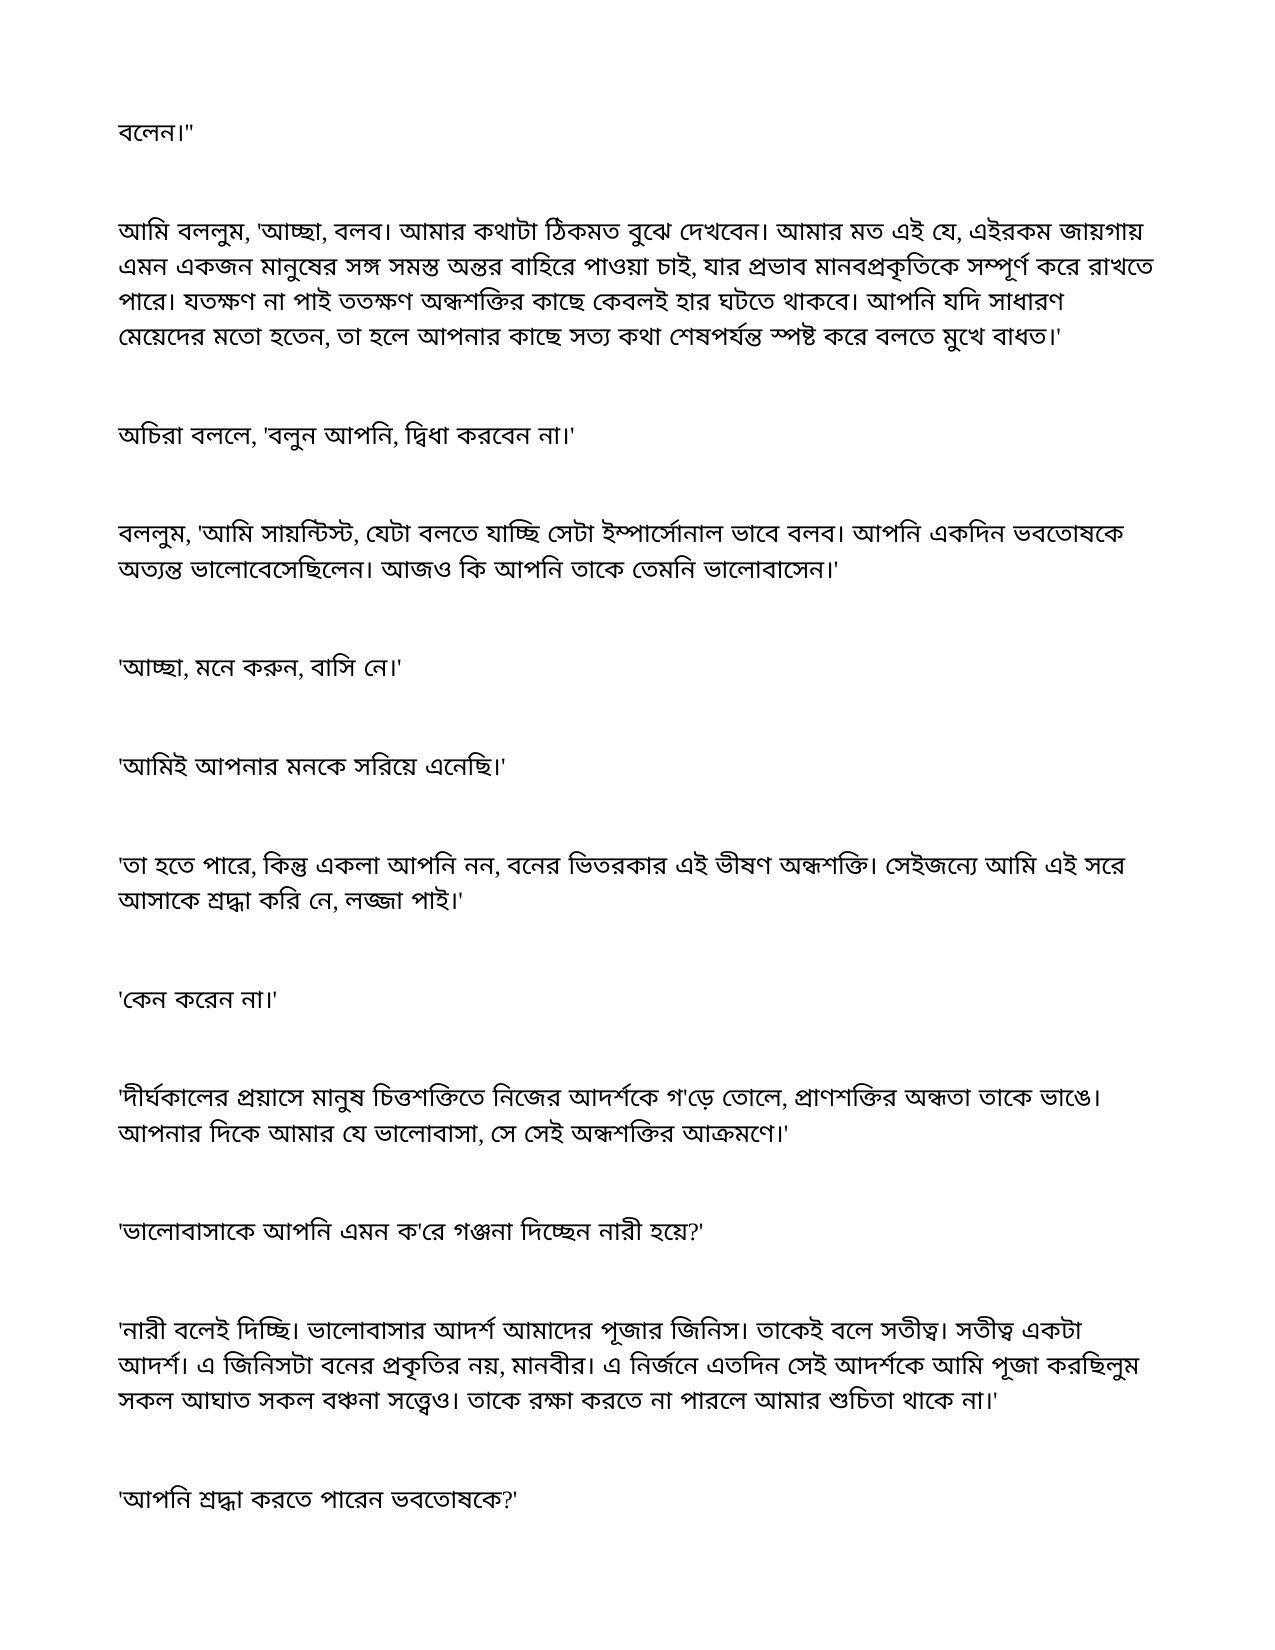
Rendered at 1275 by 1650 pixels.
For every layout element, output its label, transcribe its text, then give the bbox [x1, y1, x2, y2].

text 'নারী বলেই দিচ্ছি। ভালোবাসার আদর্শ আমাদের পূজার জিনিস। তাকেই বলে সতীত্ব। সতীত্ব একটা আদর্শ। এ জিনিসটা বনের প্রকৃতির নয়, মানবীর। এ নির্জনে এতদিন সেই আদর্শকে আমি পূজা করছিলুম সকল আঘাত সকল বঞ্চনা সত্ত্বেও। তাকে রক্ষা করতে না পারলে আমার শুচিতা থাকে না।' [118, 1316, 1157, 1416]
text 'তা হতে পারে, কিন্তু একলা আপনি নন, বনের ভিতরকার এই ভীষণ অন্ধশক্তি। সেইজন্যে আমি এই সরে আসাকে শ্রদ্ধা করি নে, লজ্জা পাই।' [118, 851, 1157, 915]
text অচিরা বললে, 'বলুন আপনি, দ্বিধা করবেন না।' [118, 421, 1157, 450]
text 'দীর্ঘকালের প্রয়াসে মানুষ চিত্তশক্তিতে নিজের আদর্শকে গ'ড়ে তোলে, প্রাণশক্তির অন্ধতা তাকে ভাঙে। আপনার দিকে আমার যে ভালোবাসা, সে সেই অন্ধশক্তির আক্রমণে।' [118, 1083, 1157, 1148]
text 'ভালোবাসাকে আপনি এমন ক'রে গঞ্জনা দিচ্ছেন নারী হয়ে?' [118, 1217, 1157, 1247]
text 'কেন করেন না।' [118, 985, 1157, 1014]
text 'আপনি শ্রদ্ধা করতে পারেন ভবতোষকে?' [118, 1485, 1157, 1514]
text 'আমিই আপনার মনকে সরিয়ে এনেছি।' [118, 752, 1157, 781]
text বললুম, 'আমি সায়ন্টিস্ট, যেটা বলতে যাচ্ছি সেটা ইম্পার্সোনাল ভাবে বলব। আপনি একদিন ভবতোষকে অত্যন্ত ভালোবেসেছিলেন। আজও কি আপনি তাকে তেমনি ভালোবাসেন।' [118, 519, 1157, 584]
text আমি বললুম, 'আচ্ছা, বলব। আমার কথাটা ঠিকমত বুঝে দেখবেন। আমার মত এই যে, এইরকম জায়গায় এমন একজন মানুষের সঙ্গ সমস্ত অন্তর বাহিরে পাওয়া চাই, যার প্রভাব মানবপ্রকৃতিকে সম্পূর্ণ করে রাখতে পারে। যতক্ষণ না পাই ততক্ষণ অন্ধশক্তির কাছে কেবলই হার ঘটতে থাকবে। আপনি যদি সাধারণ মেয়েদের মতো হতেন, তা হলে আপনার কাছে সত্য কথা শেষপর্যন্ত স্পষ্ট করে বলতে মুখে বাধত।' [118, 217, 1157, 351]
text বলেন।'' [118, 118, 1157, 147]
text 'আচ্ছা, মনে করুন, বাসি নে।' [118, 653, 1157, 683]
